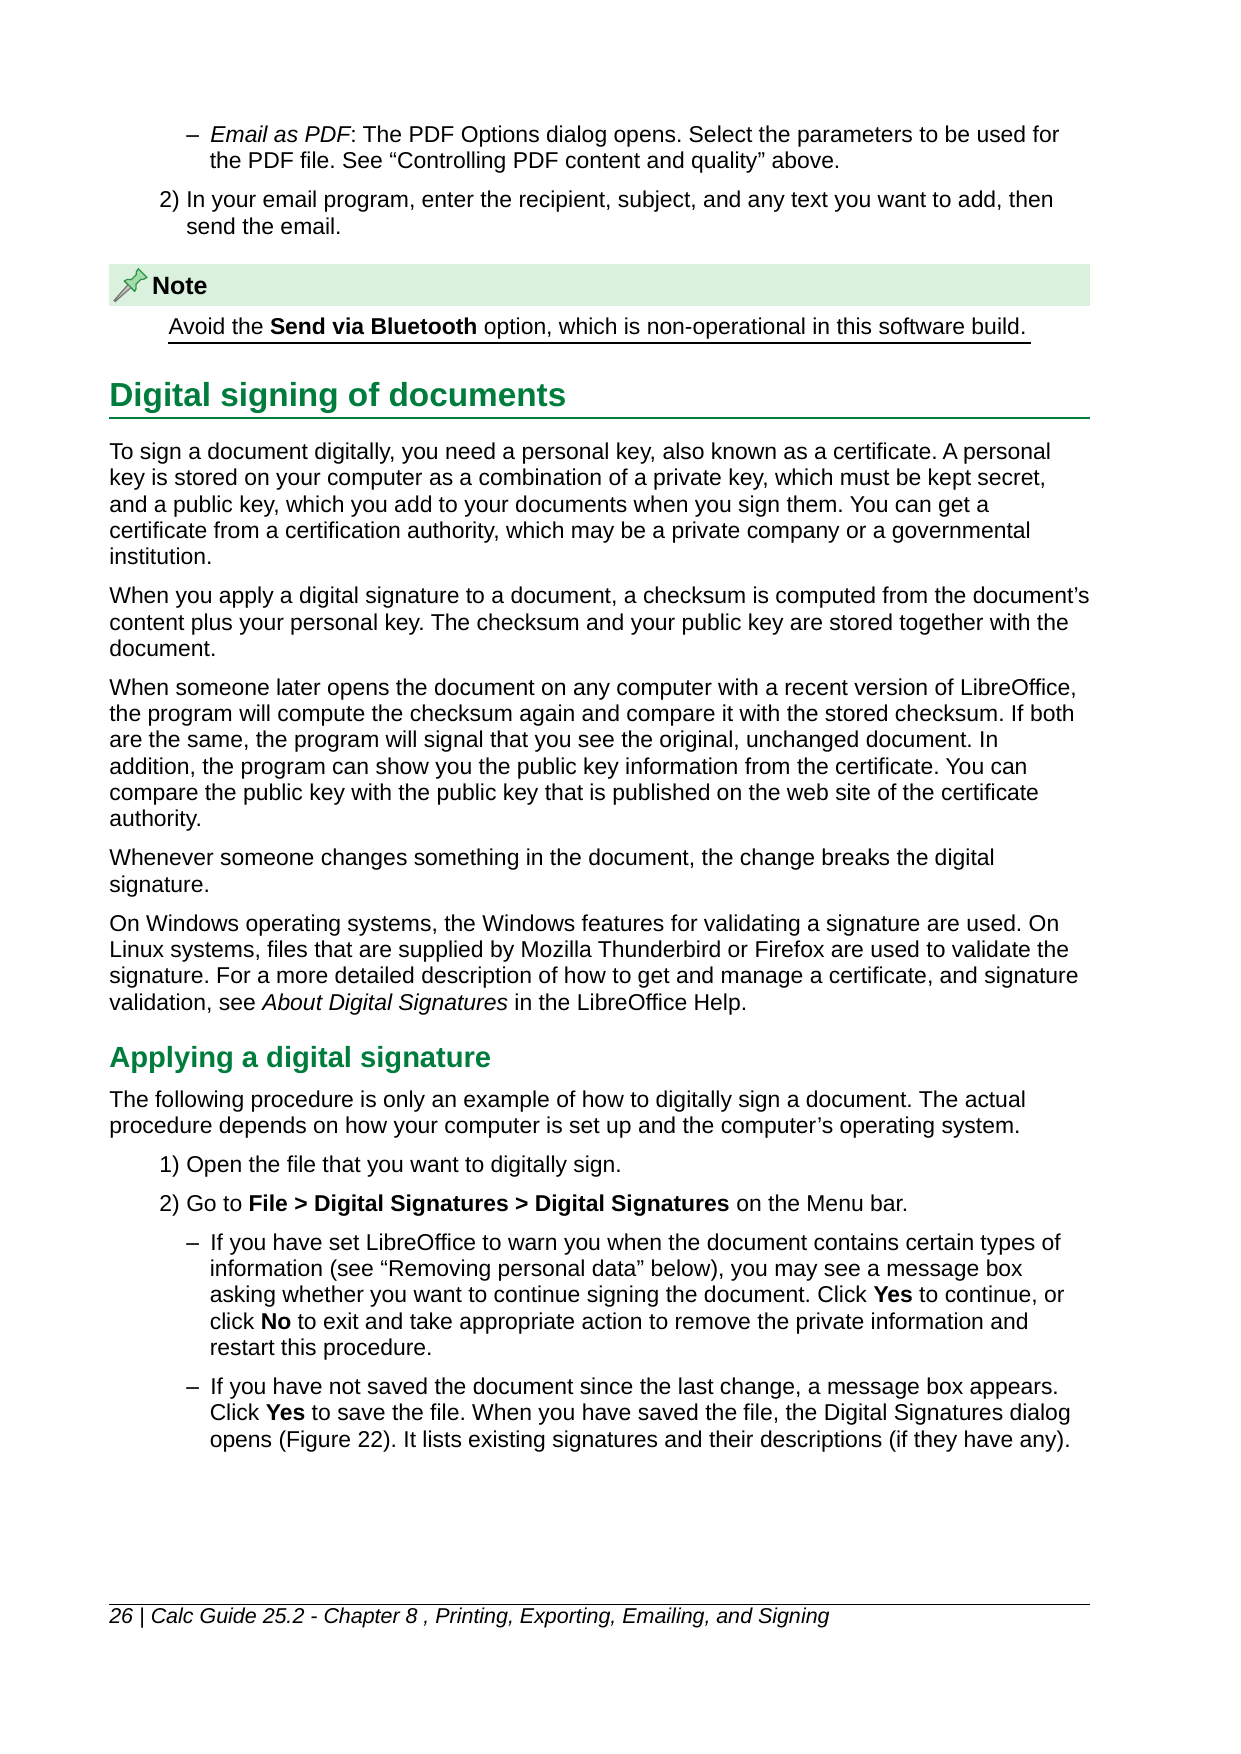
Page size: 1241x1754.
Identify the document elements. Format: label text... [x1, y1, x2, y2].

list The following procedure is only an example of how to digitally sign a document. The actual procedure depends on how your computer is set up and the computer’s operating system. [109, 1086, 1090, 1138]
list If you have set LibreOffice to warn you when the document contains certain types of information (see “Removing personal data” below), you may see a message box asking whether you want to continue signing the document. Click Yes to continue, or click No to exit and take appropriate action to remove the private information and restart this procedure. [186, 1228, 1090, 1360]
subtitle Applying a digital signature [109, 1040, 1090, 1073]
list In your email program, enter the recipient, subject, and any text you want to add, then send the email. [186, 186, 1090, 239]
list Email as PDF: The PDF Options dialog opens. Select the parameters to be used for the PDF file. See “Controlling PDF content and quality” above. [186, 121, 1090, 174]
subtitle Note [151, 264, 1090, 306]
text To sign a document digitally, you need a personal key, also known as a certificate. A personal key is stored on your computer as a combination of a private key, which must be kept secret, and a public key, which you add to your documents when you sign them. You can get a certificate from a certification authority, which may be a private company or a governmental institution. [109, 438, 1090, 569]
subtitle Digital signing of documents [109, 376, 1090, 417]
list Go to File > Digital Signatures > Digital Signatures on the Menu bar. [186, 1190, 1090, 1216]
list If you have not saved the document since the last change, a message box appears. Click Yes to save the file. When you have saved the file, the Digital Signatures dialog opens (Figure 22). It lists existing signatures and their descriptions (if they have any). [186, 1373, 1090, 1452]
text On Windows operating systems, the Windows features for validating a signature are used. On Linux systems, files that are supplied by Mozilla Thunderbird or Firefox are used to validate the signature. For a more detailed description of how to get and manage a certificate, and signature validation, see About Digital Signatures in the LibreOffice Help. [109, 909, 1090, 1015]
text When someone later opens the document on any computer with a recent version of LibreOffice, the program will compute the checksum again and compare it with the stored checksum. If both are the same, the program will signal that you see the original, unchanged document. In addition, the program can show you the public key information from the certificate. You can compare the public key with the public key that is published on the web site of the certificate authority. [109, 674, 1090, 832]
text When you apply a digital signature to a document, a checksum is computed from the document’s content plus your personal key. The checksum and your public key are stored together with the document. [109, 582, 1090, 661]
text Whenever someone changes something in the document, the change breaks the digital signature. [109, 844, 1090, 897]
text Avoid the Send via Bluetooth option, which is non-operational in this software build. [168, 313, 1031, 342]
list Open the file that you want to digitally sign. [186, 1151, 1090, 1177]
